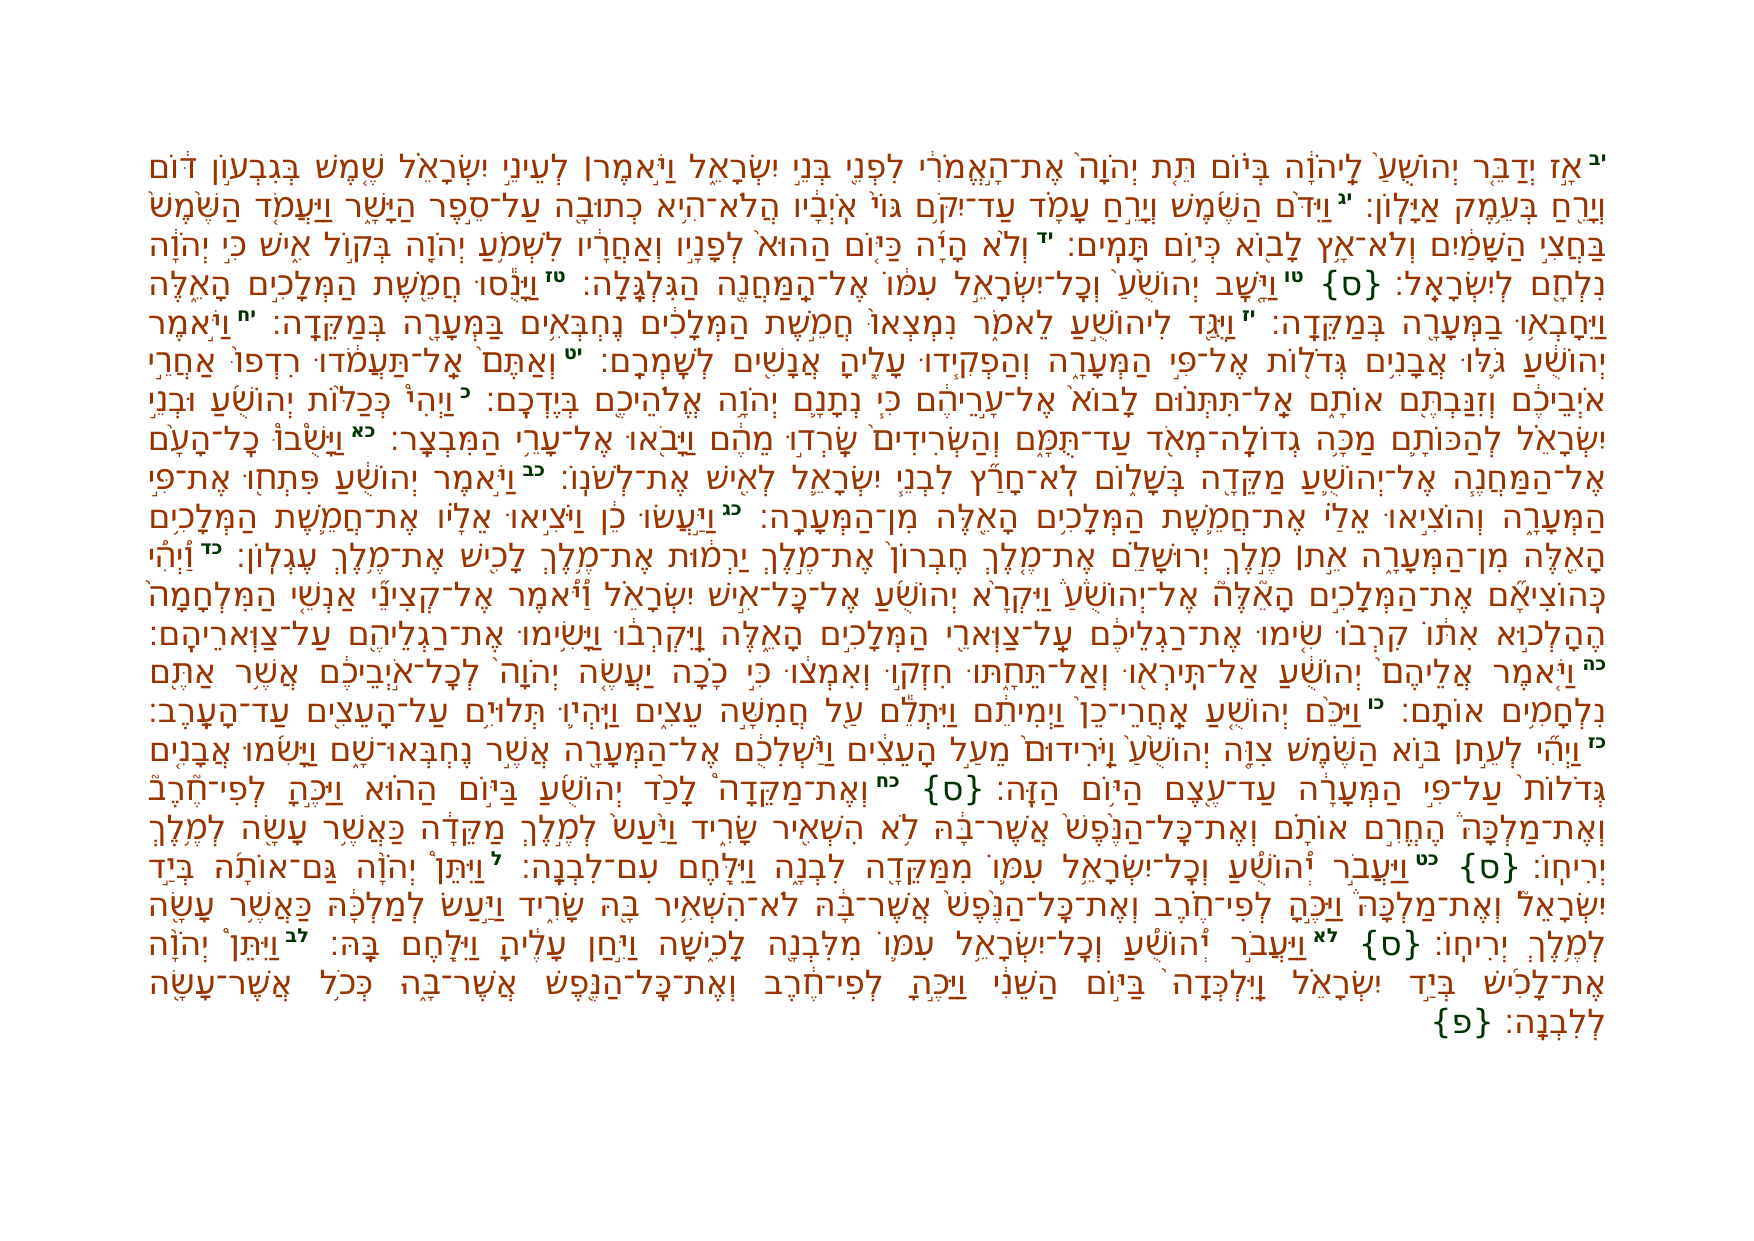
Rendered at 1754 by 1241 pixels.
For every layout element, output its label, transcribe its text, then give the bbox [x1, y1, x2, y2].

text יב אָ֣ז יְדַבֵּ֤ר יְהוֹשֻׁעַ֙ לַֽיהֹוָ֔ה בְּי֗וֹם תֵּ֤ת יְהֹוָה֙ אֶת־הָ֣אֱמֹרִ֔י לִפְנֵ֖י בְּנֵ֣י יִשְׂרָאֵ֑ל וַיֹּ֣אמֶר׀ לְעֵינֵ֣י יִשְׂרָאֵ֗ל שֶׁ֚מֶשׁ בְּגִבְע֣וֹן דּ֔וֹם וְיָרֵ֖חַ בְּעֵ֥מֶק אַיָּלֽוֹן׃ יג וַיִּדֹּ֨ם הַשֶּׁ֜מֶשׁ וְיָרֵ֣חַ עָמָ֗ד עַד־יִקֹּ֥ם גּוֹי֙ אֹֽיְבָ֔יו הֲלֹא־הִ֥יא כְתוּבָ֖ה עַל־סֵ֣פֶר הַיָּשָׁ֑ר וַיַּעֲמֹ֤ד הַשֶּׁ֙מֶשׁ֙ בַּחֲצִ֣י הַשָּׁמַ֔יִם וְלֹא־אָ֥ץ לָב֖וֹא כְּי֥וֹם תָּמִֽים׃ יד וְלֹ֨א הָיָ֜ה כַּיּ֤וֹם הַהוּא֙ לְפָנָ֣יו וְאַחֲרָ֔יו לִשְׁמֹ֥עַ יְהֹוָ֖ה בְּק֣וֹל אִ֑ישׁ כִּ֣י יְהֹוָ֔ה נִלְחָ֖ם לְיִשְׂרָאֵֽל׃ {ס} טו וַיָּ֤שׇׁב יְהוֹשֻׁ֙עַ֙ וְכׇל־יִשְׂרָאֵ֣ל עִמּ֔וֹ אֶל־הַֽמַּחֲנֶ֖ה הַגִּלְגָּֽלָה׃ טז וַיָּנֻ֕סוּ חֲמֵ֖שֶׁת הַמְּלָכִ֣ים הָאֵ֑לֶּה וַיֵּחָבְא֥וּ בַמְּעָרָ֖ה בְּמַקֵּדָֽה׃ יז וַיֻּגַּ֖ד לִיהוֹשֻׁ֣עַ לֵאמֹ֑ר נִמְצְאוּ֙ חֲמֵ֣שֶׁת הַמְּלָכִ֔ים נֶחְבְּאִ֥ים בַּמְּעָרָ֖ה בְּמַקֵּדָֽה׃ יח וַיֹּ֣אמֶר יְהוֹשֻׁ֔עַ גֹּ֛לּוּ אֲבָנִ֥ים גְּדֹל֖וֹת אֶל־פִּ֣י הַמְּעָרָ֑ה וְהַפְקִ֧ידוּ עָלֶ֛יהָ אֲנָשִׁ֖ים לְשׇׁמְרָֽם׃ יט וְאַתֶּם֙ אַֽל־תַּעֲמֹ֔דוּ רִדְפוּ֙ אַחֲרֵ֣י אֹיְבֵיכֶ֔ם וְזִנַּבְתֶּ֖ם אוֹתָ֑ם אַֽל־תִּתְּנ֗וּם לָבוֹא֙ אֶל־עָ֣רֵיהֶ֔ם כִּ֧י נְתָנָ֛ם יְהֹוָ֥ה אֱלֹהֵיכֶ֖ם בְּיֶדְכֶֽם׃ כ וַיְהִי֩ כְּכַלּ֨וֹת יְהוֹשֻׁ֜עַ וּבְנֵ֣י יִשְׂרָאֵ֗ל לְהַכּוֹתָ֛ם מַכָּ֥ה גְדוֹלָֽה־מְאֹ֖ד עַד־תֻּמָּ֑ם וְהַשְּׂרִידִים֙ שָֽׂרְד֣וּ מֵהֶ֔ם וַיָּבֹ֖אוּ אֶל־עָרֵ֥י הַמִּבְצָֽר׃ כא וַיָּשֻׁ֩בוּ֩ כׇל־הָעָ֨ם אֶל־הַמַּחֲנֶ֧ה אֶל־יְהוֹשֻׁ֛עַ מַקֵּדָ֖ה בְּשָׁל֑וֹם לֹֽא־חָרַ֞ץ לִבְנֵ֧י יִשְׂרָאֵ֛ל לְאִ֖ישׁ אֶת־לְשֹׁנֽוֹ׃ כב וַיֹּ֣אמֶר יְהוֹשֻׁ֔עַ פִּתְח֖וּ אֶת־פִּ֣י הַמְּעָרָ֑ה וְהוֹצִ֣יאוּ אֵלַ֗י אֶת־חֲמֵ֛שֶׁת הַמְּלָכִ֥ים הָאֵ֖לֶּה מִן־הַמְּעָרָֽה׃ כג וַיַּ֣עֲשׂוּ כֵ֔ן וַיֹּצִ֣יאוּ אֵלָ֗יו אֶת־חֲמֵ֛שֶׁת הַמְּלָכִ֥ים הָאֵ֖לֶּה מִן־הַמְּעָרָ֑ה אֵ֣ת׀ מֶ֣לֶךְ יְרוּשָׁלַ֗͏ִם אֶת־מֶ֤לֶךְ חֶבְרוֹן֙ אֶת־מֶ֣לֶךְ יַרְמ֔וּת אֶת־מֶ֥לֶךְ לָכִ֖ישׁ אֶת־מֶ֥לֶךְ עֶגְלֽוֹן׃ כד וַ֠יְהִ֠י כְּֽהוֹצִיאָ֞ם אֶת־הַמְּלָכִ֣ים הָאֵ֘לֶּה֮ אֶל־יְהוֹשֻׁ֒עַ֒ וַיִּקְרָ֨א יְהוֹשֻׁ֜עַ אֶל־כׇּל־אִ֣ישׁ יִשְׂרָאֵ֗ל וַ֠יֹּ֠אמֶר אֶל־קְצִינֵ֞י אַנְשֵׁ֤י הַמִּלְחָמָה֙ הֶהָלְכ֣וּא אִתּ֔וֹ קִרְב֗וּ שִׂ֚ימוּ אֶת־רַגְלֵיכֶ֔ם עַֽל־צַוְּארֵ֖י הַמְּלָכִ֣ים הָאֵ֑לֶּה וַֽיִּקְרְב֔וּ וַיָּשִׂ֥ימוּ אֶת־רַגְלֵיהֶ֖ם עַל־צַוְּארֵיהֶֽם׃ כה וַיֹּ֤אמֶר אֲלֵיהֶם֙ יְהוֹשֻׁ֔עַ אַל־תִּֽירְא֖וּ וְאַל־תֵּחָ֑תּוּ חִזְק֣וּ וְאִמְצ֔וּ כִּ֣י כָ֗כָה יַעֲשֶׂ֤ה יְהֹוָה֙ לְכׇל־אֹ֣יְבֵיכֶ֔ם אֲשֶׁ֥ר אַתֶּ֖ם נִלְחָמִ֥ים אוֹתָֽם׃ כו וַיַּכֵּ֨ם יְהוֹשֻׁ֤עַ אַֽחֲרֵי־כֵן֙ וַיְמִיתֵ֔ם וַיִּתְלֵ֕ם עַ֖ל חֲמִשָּׁ֣ה עֵצִ֑ים וַיִּֽהְי֛וּ תְּלוּיִ֥ם עַל־הָעֵצִ֖ים עַד־הָעָֽרֶב׃ כז וַיְהִ֞י לְעֵ֣ת׀ בּ֣וֹא הַשֶּׁ֗מֶשׁ צִוָּ֤ה יְהוֹשֻׁ֙עַ֙ וַיֹּֽרִידוּם֙ מֵעַ֣ל הָעֵצִ֔ים וַיַּ֨שְׁלִכֻ֔ם אֶל־הַמְּעָרָ֖ה אֲשֶׁ֣ר נֶחְבְּאוּ־שָׁ֑ם וַיָּשִׂ֜מוּ אֲבָנִ֤ים גְּדֹלוֹת֙ עַל־פִּ֣י הַמְּעָרָ֔ה עַד־עֶ֖צֶם הַיּ֥וֹם הַזֶּֽה׃ {ס} כח וְאֶת־מַקֵּדָה֩ לָכַ֨ד יְהוֹשֻׁ֜עַ בַּיּ֣וֹם הַה֗וּא וַיַּכֶּ֣הָ לְפִי־חֶ֘רֶב֮ וְאֶת־מַלְכָּהּ֒ הֶחֱרִ֣ם אוֹתָ֗ם וְאֶת־כׇּל־הַנֶּ֙פֶשׁ֙ אֲשֶׁר־בָּ֔הּ לֹ֥א הִשְׁאִ֖יר שָׂרִ֑יד וַיַּ֙עַשׂ֙ לְמֶ֣לֶךְ מַקֵּדָ֔ה כַּאֲשֶׁ֥ר עָשָׂ֖ה לְמֶ֥לֶךְ יְרִיחֽוֹ׃ {ס} כט וַיַּעֲבֹ֣ר יְ֠הוֹשֻׁ֠עַ וְכׇֽל־יִשְׂרָאֵ֥ל עִמּ֛וֹ מִמַּקֵּדָ֖ה לִבְנָ֑ה וַיִּלָּ֖חֶם עִם־לִבְנָֽה׃ ל וַיִּתֵּן֩ יְהֹוָ֨ה גַּם־אוֹתָ֜הּ בְּיַ֣ד יִשְׂרָאֵל֮ וְאֶת־מַלְכָּהּ֒ וַיַּכֶּ֣הָ לְפִי־חֶ֗רֶב וְאֶת־כׇּל־הַנֶּ֙פֶשׁ֙ אֲשֶׁר־בָּ֔הּ לֹא־הִשְׁאִ֥יר בָּ֖הּ שָׂרִ֑יד וַיַּ֣עַשׂ לְמַלְכָּ֔הּ כַּאֲשֶׁ֥ר עָשָׂ֖ה לְמֶ֥לֶךְ יְרִיחֽוֹ׃ {ס} לא וַיַּעֲבֹ֣ר יְ֠הוֹשֻׁ֠עַ וְכׇֽל־יִשְׂרָאֵ֥ל עִמּ֛וֹ מִלִּבְנָ֖ה לָכִ֑ישָׁה וַיִּ֣חַן עָלֶ֔יהָ וַיִּלָּ֖חֶם בָּֽהּ׃ לב וַיִּתֵּן֩ יְהֹוָ֨ה אֶת־לָכִ֜ישׁ בְּיַ֣ד יִשְׂרָאֵ֗ל וַֽיִּלְכְּדָהּ֙ בַּיּ֣וֹם הַשֵּׁנִ֔י וַיַּכֶּ֣הָ לְפִי־חֶ֔רֶב וְאֶת־כׇּל־הַנֶּ֖פֶשׁ אֲשֶׁר־בָּ֑הּ כְּכֹ֥ל אֲשֶׁר־עָשָׂ֖ה לְלִבְנָֽה׃ {פ} [148, 148, 1606, 1041]
